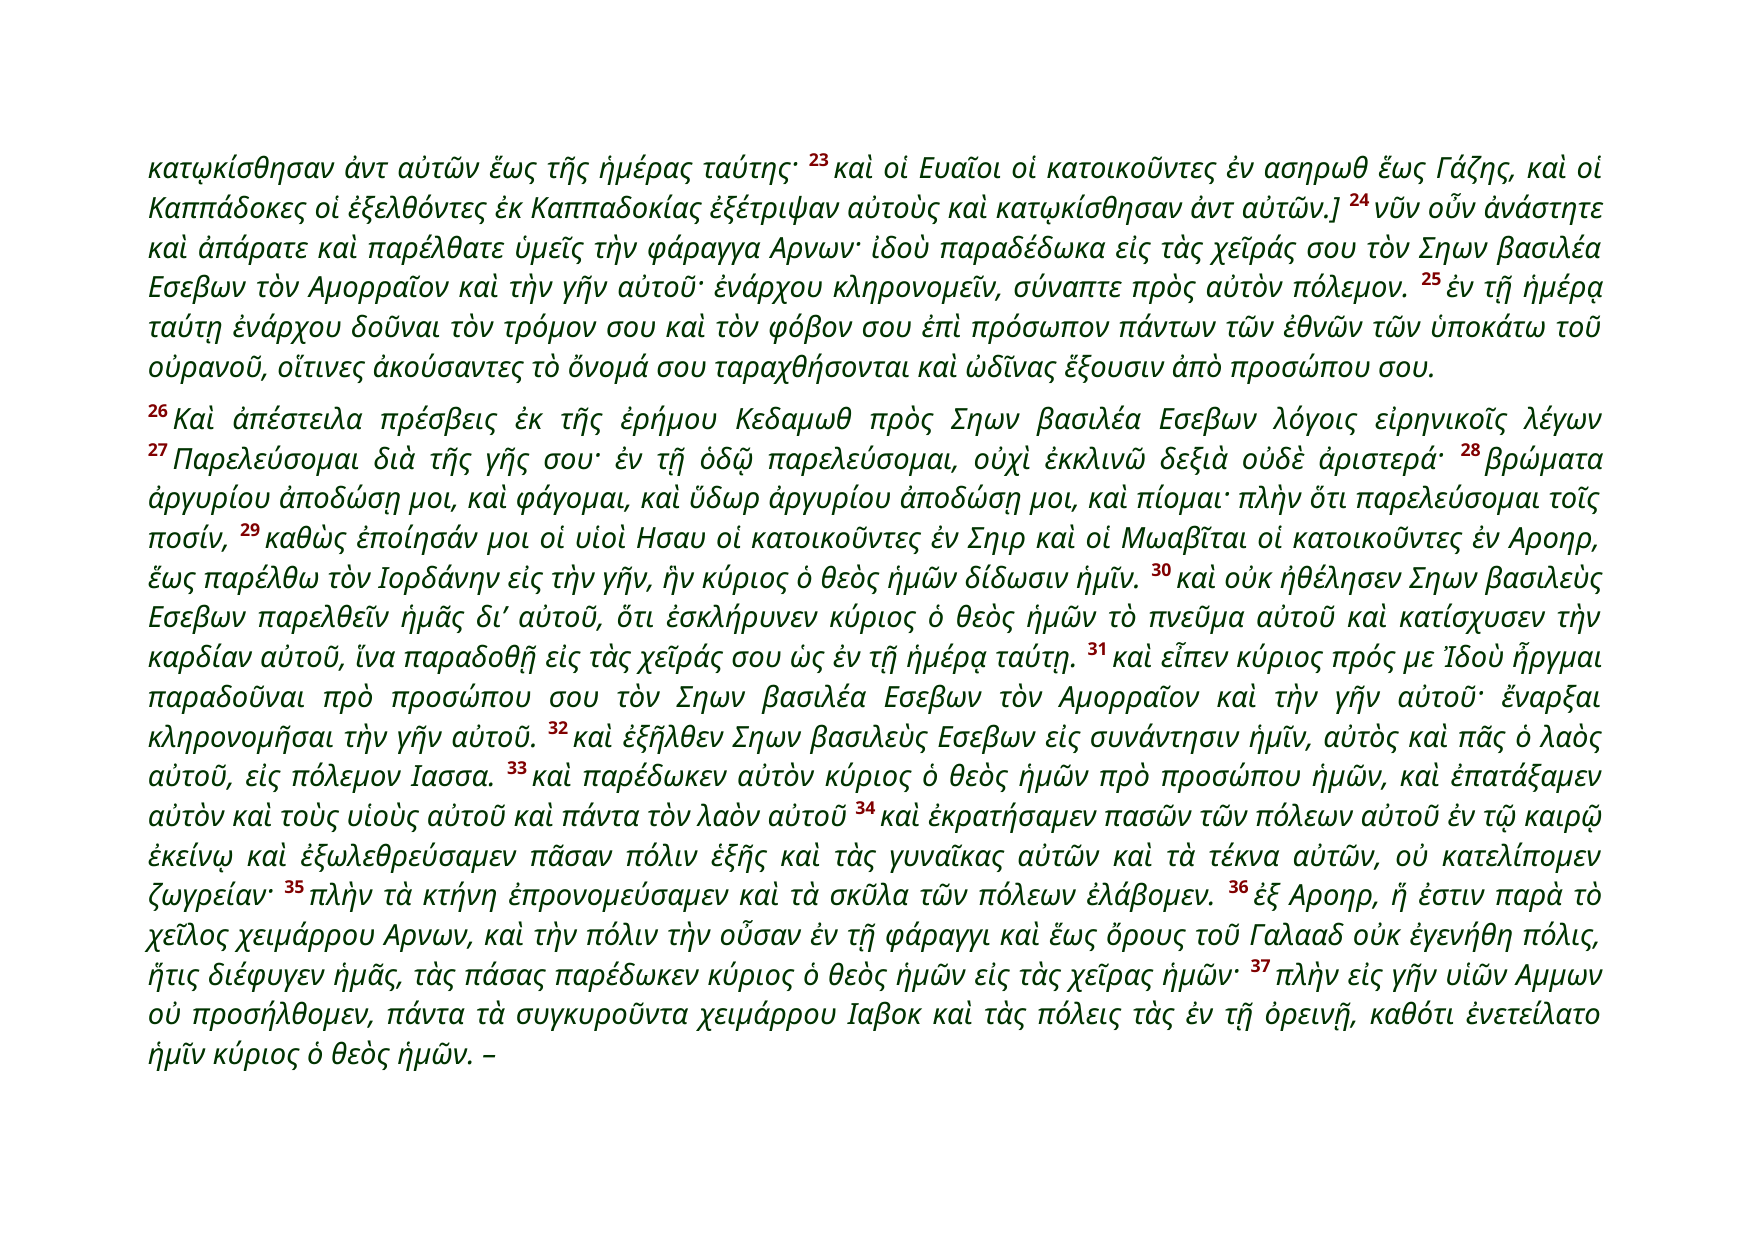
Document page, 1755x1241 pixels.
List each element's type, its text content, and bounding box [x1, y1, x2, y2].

text 26 Καὶ ἀπέστειλα πρέσβεις ἐκ τῆς ἐρήμου Κεδαμωθ πρὸς Σηων βασιλέα Εσεβων λόγοις εἰρηνικοῖς λέγων 27 Παρελεύσομαι διὰ τῆς γῆς σου· ἐν τῇ ὁδῷ παρελεύσομαι, οὐχὶ ἐκκλινῶ δεξιὰ οὐδὲ ἀριστερά· 28 βρώματα ἀργυρίου ἀποδώσῃ μοι, καὶ φάγομαι, καὶ ὕδωρ ἀργυρίου ἀποδώσῃ μοι, καὶ πίομαι· πλὴν ὅτι παρελεύσομαι τοῖς ποσίν, 29 καθὼς ἐποίησάν μοι οἱ υἱοὶ Ησαυ οἱ κατοικοῦντες ἐν Σηιρ καὶ οἱ Μωαβῖται οἱ κατοικοῦντες ἐν Αροηρ, ἕως παρέλθω τὸν Ιορδάνην εἰς τὴν γῆν, ἣν κύριος ὁ θεὸς ἡμῶν δίδωσιν ἡμῖν. 30 καὶ οὐκ ἠθέλησεν Σηων βασιλεὺς Εσεβων παρελθεῖν ἡμᾶς δι’ αὐτοῦ, ὅτι ἐσκλήρυνεν κύριος ὁ θεὸς ἡμῶν τὸ πνεῦμα αὐτοῦ καὶ κατίσχυσεν τὴν καρδίαν αὐτοῦ, ἵνα παραδοθῇ εἰς τὰς χεῖράς σου ὡς ἐν τῇ ἡμέρᾳ ταύτῃ. 31 καὶ εἶπεν κύριος πρός με Ἰδοὺ ἦργμαι παραδοῦναι πρὸ προσώπου σου τὸν Σηων βασιλέα Εσεβων τὸν Αμορραῖον καὶ τὴν γῆν αὐτοῦ· ἔναρξαι κληρονομῆσαι τὴν γῆν αὐτοῦ. 32 καὶ ἐξῆλθεν Σηων βασιλεὺς Εσεβων εἰς συνάντησιν ἡμῖν, αὐτὸς καὶ πᾶς ὁ λαὸς αὐτοῦ, εἰς πόλεμον Ιασσα. 33 καὶ παρέδωκεν αὐτὸν κύριος ὁ θεὸς ἡμῶν πρὸ προσώπου ἡμῶν, καὶ ἐπατάξαμεν αὐτὸν καὶ τοὺς υἱοὺς αὐτοῦ καὶ πάντα τὸν λαὸν αὐτοῦ 34 καὶ ἐκρατήσαμεν πασῶν τῶν πόλεων αὐτοῦ ἐν τῷ καιρῷ ἐκείνῳ καὶ ἐξωλεθρεύσαμεν πᾶσαν πόλιν ἑξῆς καὶ τὰς γυναῖκας αὐτῶν καὶ τὰ τέκνα αὐτῶν, οὐ κατελίπομεν ζωγρείαν· 35 πλὴν τὰ κτήνη ἐπρονομεύσαμεν καὶ τὰ σκῦλα τῶν πόλεων ἐλάβομεν. 36 ἐξ Αροηρ, ἥ ἐστιν παρὰ τὸ χεῖλος χειμάρρου Αρνων, καὶ τὴν πόλιν τὴν οὖσαν ἐν τῇ φάραγγι καὶ ἕως ὄρους τοῦ Γαλααδ οὐκ ἐγενήθη πόλις, ἥτις διέφυγεν ἡμᾶς, τὰς πάσας παρέδωκεν κύριος ὁ θεὸς ἡμῶν εἰς τὰς χεῖρας ἡμῶν· 37 πλὴν εἰς γῆν υἱῶν Αμμων οὐ προσήλθομεν, πάντα τὰ συγκυροῦντα χειμάρρου Ιαβοκ καὶ τὰς πόλεις τὰς ἐν τῇ ὀρεινῇ, καθότι ἐνετείλατο ἡμῖν κύριος ὁ θεὸς ἡμῶν. – [148, 398, 1606, 1073]
text κατῳκίσθησαν ἀντ αὐτῶν ἕως τῆς ἡμέρας ταύτης· 23 καὶ οἱ Ευαῖοι οἱ κατοικοῦντες ἐν ασηρωθ ἕως Γάζης, καὶ οἱ Καππάδοκες οἱ ἐξελθόντες ἐκ Καππαδοκίας ἐξέτριψαν αὐτοὺς καὶ κατῳκίσθησαν ἀντ αὐτῶν.] 24 νῦν οὖν ἀνάστητε καὶ ἀπάρατε καὶ παρέλθατε ὑμεῖς τὴν φάραγγα Αρνων· ἰδοὺ παραδέδωκα εἰς τὰς χεῖράς σου τὸν Σηων βασιλέα Εσεβων τὸν Αμορραῖον καὶ τὴν γῆν αὐτοῦ· ἐνάρχου κληρονομεῖν, σύναπτε πρὸς αὐτὸν πόλεμον. 25 ἐν τῇ ἡμέρᾳ ταύτῃ ἐνάρχου δοῦναι τὸν τρόμον σου καὶ τὸν φόβον σου ἐπὶ πρόσωπον πάντων τῶν ἐθνῶν τῶν ὑποκάτω τοῦ οὐρανοῦ, οἵτινες ἀκούσαντες τὸ ὄνομά σου ταραχθήσονται καὶ ὠδῖνας ἕξουσιν ἀπὸ προσώπου σου. [148, 148, 1606, 386]
